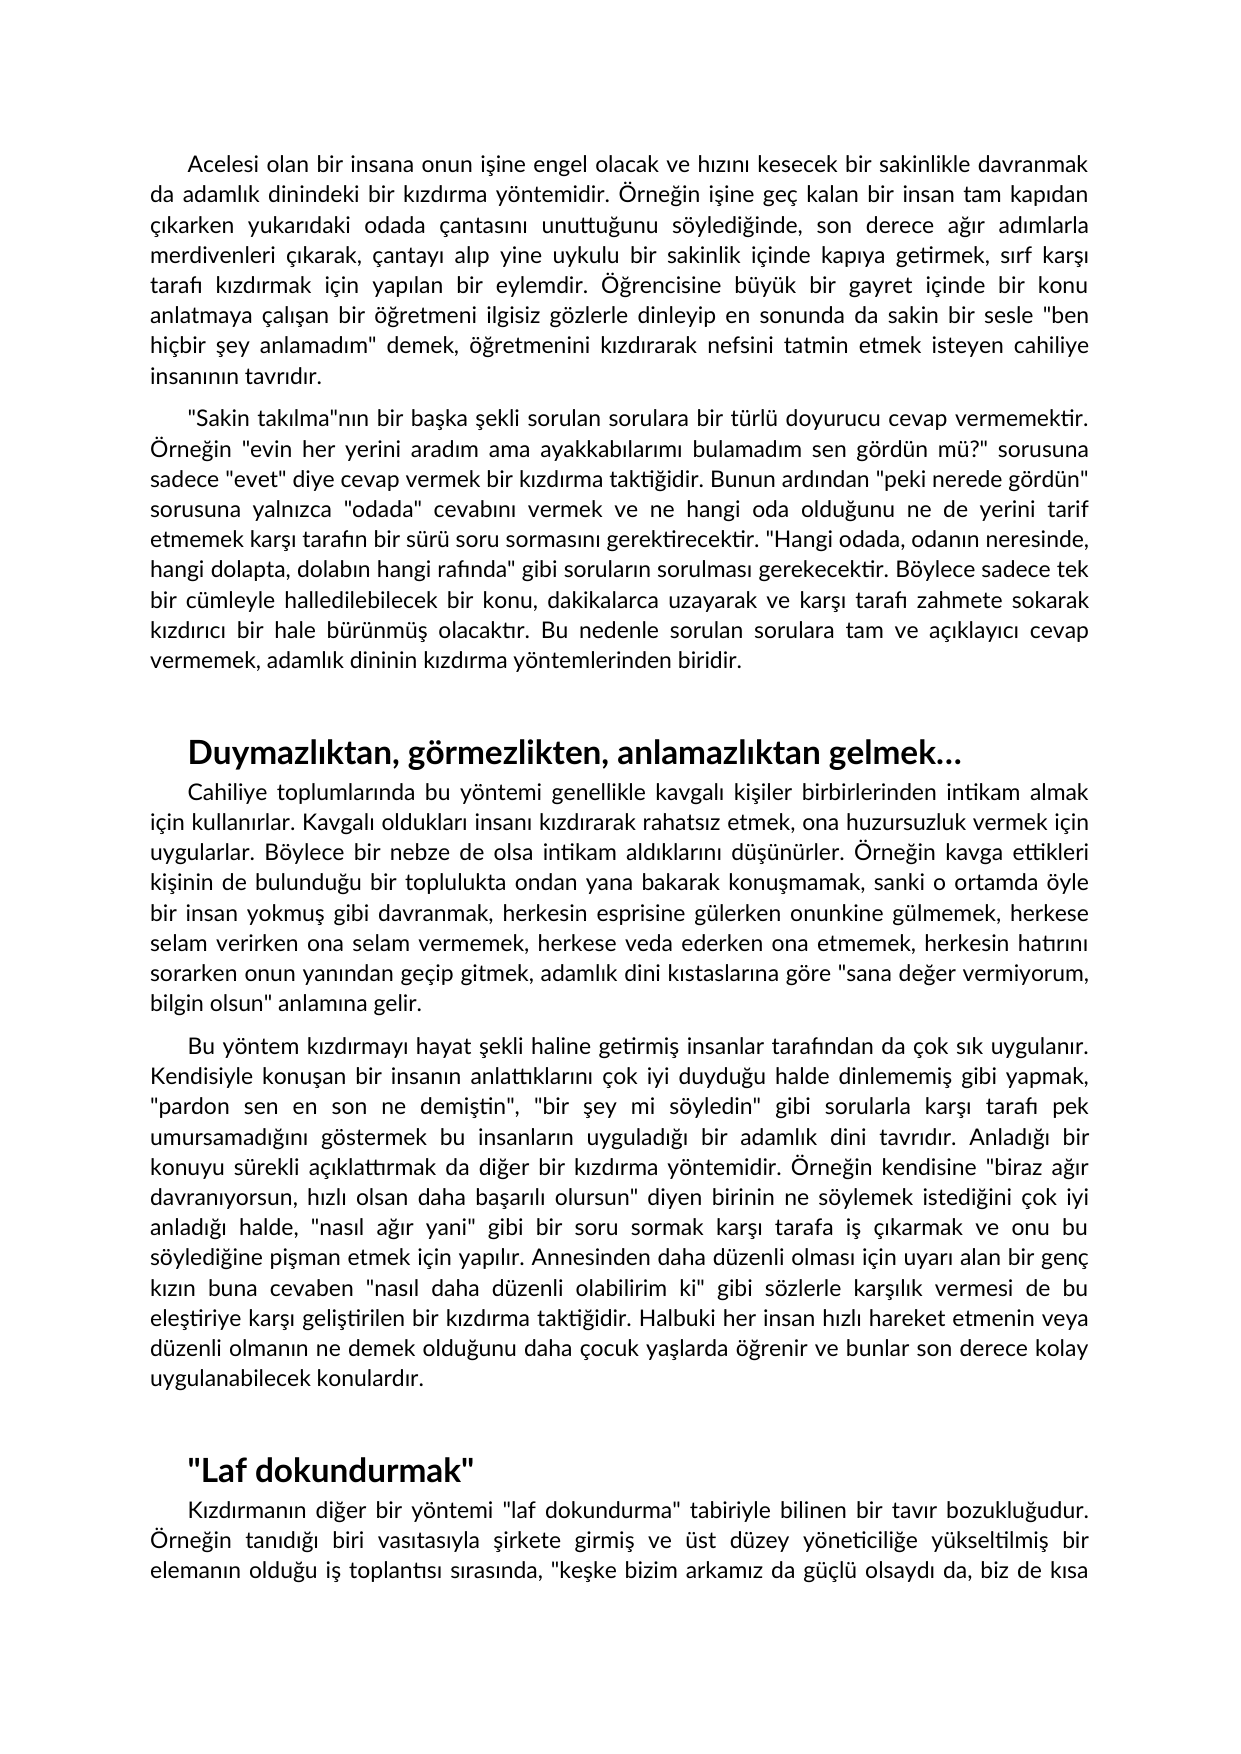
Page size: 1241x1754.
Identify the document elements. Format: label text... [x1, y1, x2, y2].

subtitle Duymazlıktan, görmezlikten, anlamazlıktan gelmek… [187, 731, 1090, 771]
text Cahiliye toplumlarında bu yöntemi genellikle kavgalı kişiler birbirlerinden intikam almak için kullanırlar. Kavgalı oldukları insanı kızdırarak rahatsız etmek, ona huzursuzluk vermek için uygularlar. Böylece bir nebze de olsa intikam aldıklarını düşünürler. Örneğin kavga ettikleri kişinin de bulunduğu bir toplulukta ondan yana bakarak konuşmamak, sanki o ortamda öyle bir insan yokmuş gibi davranmak, herkesin esprisine gülerken onunkine gülmemek, herkese selam verirken ona selam vermemek, herkese veda ederken ona etmemek, herkesin hatırını sorarken onun yanından geçip gitmek, adamlık dini kıstaslarına göre "sana değer vermiyorum, bilgin olsun" anlamına gelir. [150, 777, 1090, 1016]
subtitle "Laf dokundurmak" [187, 1449, 1090, 1489]
text "Sakin takılma"nın bir başka şekli sorulan sorulara bir türlü doyurucu cevap vermemektir. Örneğin "evin her yerini aradım ama ayakkabılarımı bulamadım sen gördün mü?" sorusuna sadece "evet" diye cevap vermek bir kızdırma taktiğidir. Bunun ardından "peki nerede gördün" sorusuna yalnızca "odada" cevabını vermek ve ne hangi oda olduğunu ne de yerini tarif etmemek karşı tarafın bir sürü soru sormasını gerektirecektir. "Hangi odada, odanın neresinde, hangi dolapta, dolabın hangi rafında" gibi soruların sorulması gerekecektir. Böylece sadece tek bir cümleyle halledilebilecek bir konu, dakikalarca uzayarak ve karşı tarafı zahmete sokarak kızdırıcı bir hale bürünmüş olacaktır. Bu nedenle sorulan sorulara tam ve açıklayıcı cevap vermemek, adamlık dininin kızdırma yöntemlerinden biridir. [150, 404, 1090, 673]
text Kızdırmanın diğer bir yöntemi "laf dokundurma" tabiriyle bilinen bir tavır bozukluğudur. Örneğin tanıdığı biri vasıtasıyla şirkete girmiş ve üst düzey yöneticiliğe yükseltilmiş bir elemanın olduğu iş toplantısı sırasında, "keşke bizim arkamız da güçlü olsaydı da, biz de kısa [150, 1496, 1090, 1583]
text Bu yöntem kızdırmayı hayat şekli haline getirmiş insanlar tarafından da çok sık uygulanır. Kendisiyle konuşan bir insanın anlattıklarını çok iyi duyduğu halde dinlememiş gibi yapmak, "pardon sen en son ne demiştin", "bir şey mi söyledin" gibi sorularla karşı tarafı pek umursamadığını göstermek bu insanların uyguladığı bir adamlık dini tavrıdır. Anladığı bir konuyu sürekli açıklattırmak da diğer bir kızdırma yöntemidir. Örneğin kendisine "biraz ağır davranıyorsun, hızlı olsan daha başarılı olursun" diyen birinin ne söylemek istediğini çok iyi anladığı halde, "nasıl ağır yani" gibi bir soru sormak karşı tarafa iş çıkarmak ve onu bu söylediğine pişman etmek için yapılır. Annesinden daha düzenli olması için uyarı alan bir genç kızın buna cevaben "nasıl daha düzenli olabilirim ki" gibi sözlerle karşılık vermesi de bu eleştiriye karşı geliştirilen bir kızdırma taktiğidir. Halbuki her insan hızlı hareket etmenin veya düzenli olmanın ne demek olduğunu daha çocuk yaşlarda öğrenir ve bunlar son derece kolay uygulanabilecek konulardır. [150, 1032, 1090, 1391]
text Acelesi olan bir insana onun işine engel olacak ve hızını kesecek bir sakinlikle davranmak da adamlık dinindeki bir kızdırma yöntemidir. Örneğin işine geç kalan bir insan tam kapıdan çıkarken yukarıdaki odada çantasını unuttuğunu söylediğinde, son derece ağır adımlarla merdivenleri çıkarak, çantayı alıp yine uykulu bir sakinlik içinde kapıya getirmek, sırf karşı tarafı kızdırmak için yapılan bir eylemdir. Öğrencisine büyük bir gayret içinde bir konu anlatmaya çalışan bir öğretmeni ilgisiz gözlerle dinleyip en sonunda da sakin bir sesle "ben hiçbir şey anlamadım" demek, öğretmenini kızdırarak nefsini tatmin etmek isteyen cahiliye insanının tavrıdır. [150, 150, 1090, 389]
